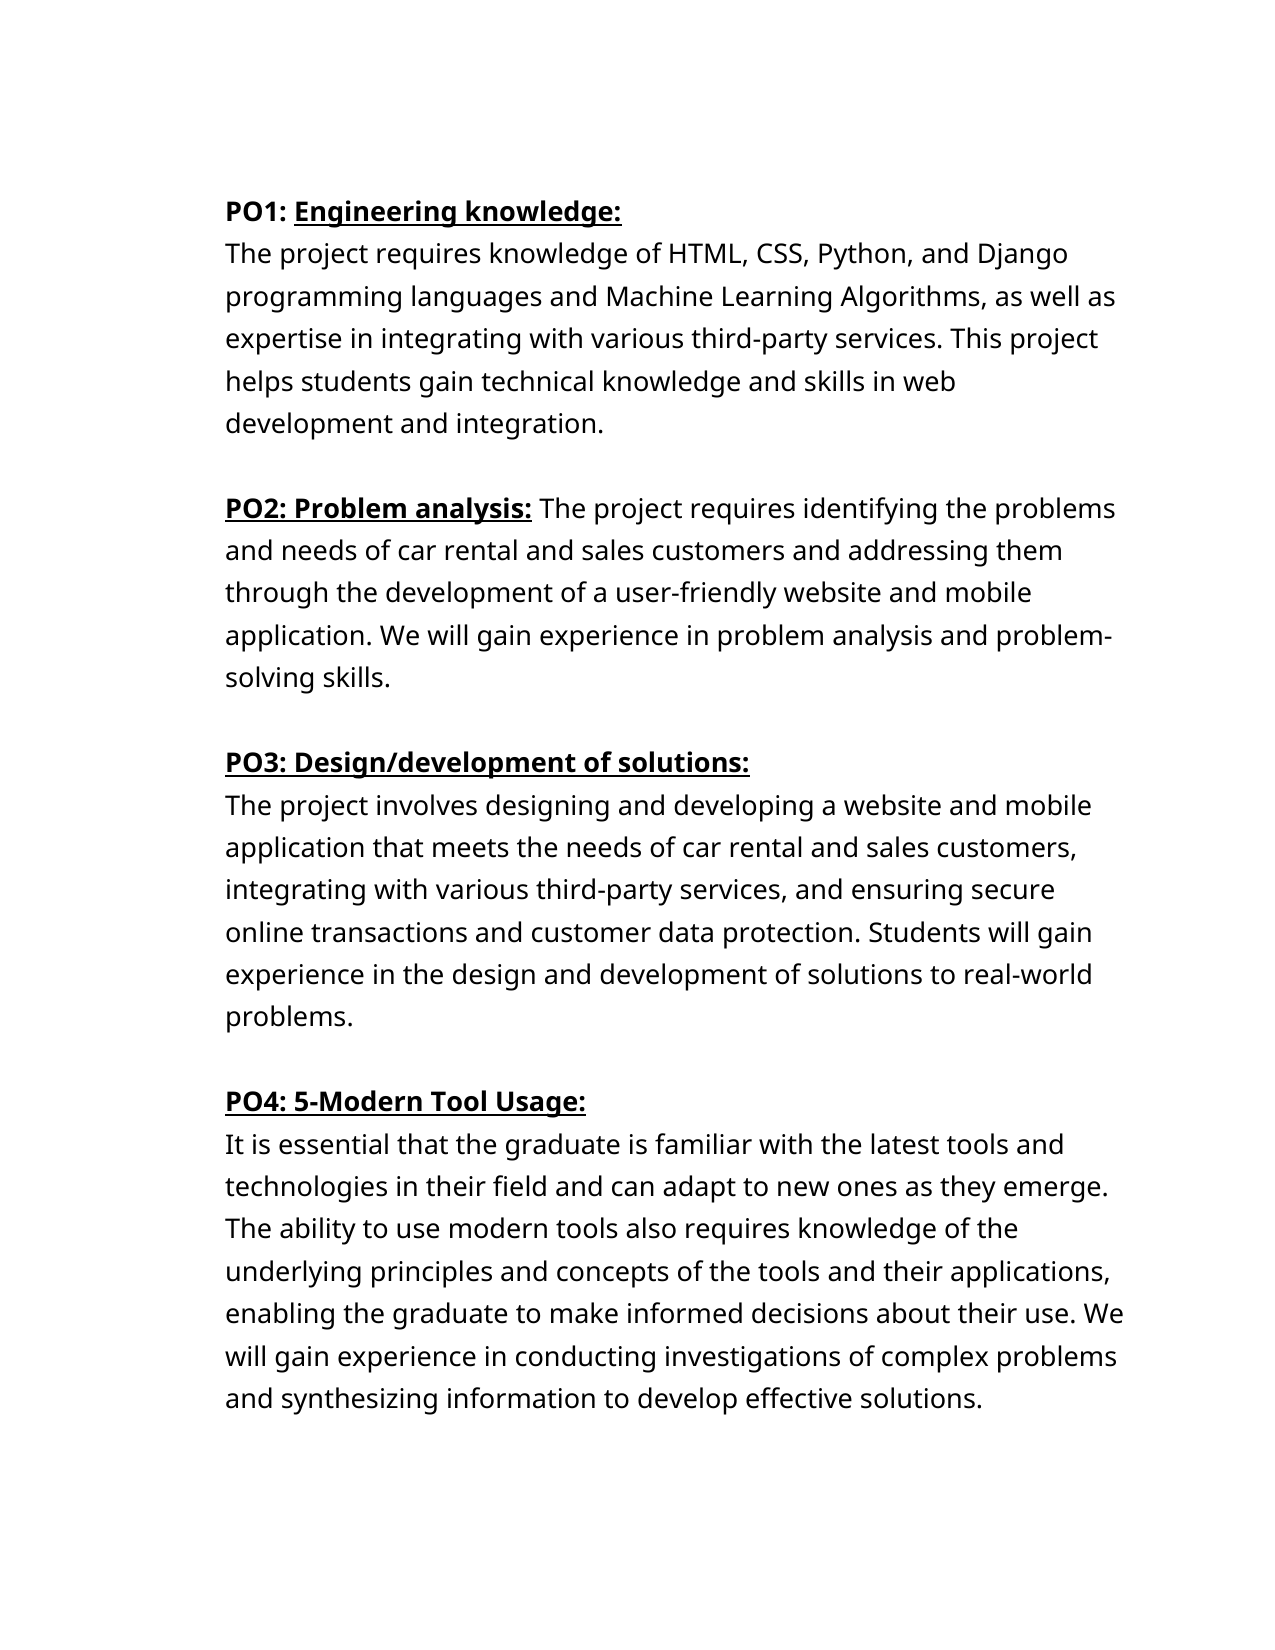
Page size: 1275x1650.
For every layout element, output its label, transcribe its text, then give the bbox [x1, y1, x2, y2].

text It is essential that the graduate is familiar with the latest tools and technologies in their field and can adapt to new ones as they emerge. The ability to use modern tools also requires knowledge of the underlying principles and concepts of the tools and their applications, enabling the graduate to make informed decisions about their use. We will gain experience in conducting investigations of complex problems and synthesizing information to develop effective solutions. [225, 1125, 1125, 1416]
text PO4: 5-Modern Tool Usage: [225, 1083, 1125, 1119]
text The project requires knowledge of HTML, CSS, Python, and Django programming languages and Machine Learning Algorithms, as well as expertise in integrating with various third-party services. This project helps students gain technical knowledge and skills in web development and integration. [225, 235, 1125, 441]
text PO1: Engineering knowledge: [225, 192, 1125, 229]
text The project involves designing and developing a website and mobile application that meets the needs of car rental and sales customers, integrating with various third-party services, and ensuring secure online transactions and customer data protection. Students will gain experience in the design and development of solutions to real-world problems. [225, 786, 1125, 1035]
text PO2: Problem analysis: The project requires identifying the problems and needs of car rental and sales customers and addressing them through the development of a user-friendly website and mobile application. We will gain experience in problem analysis and problem-solving skills. [225, 489, 1125, 696]
text PO3: Design/development of solutions: [225, 743, 1125, 780]
